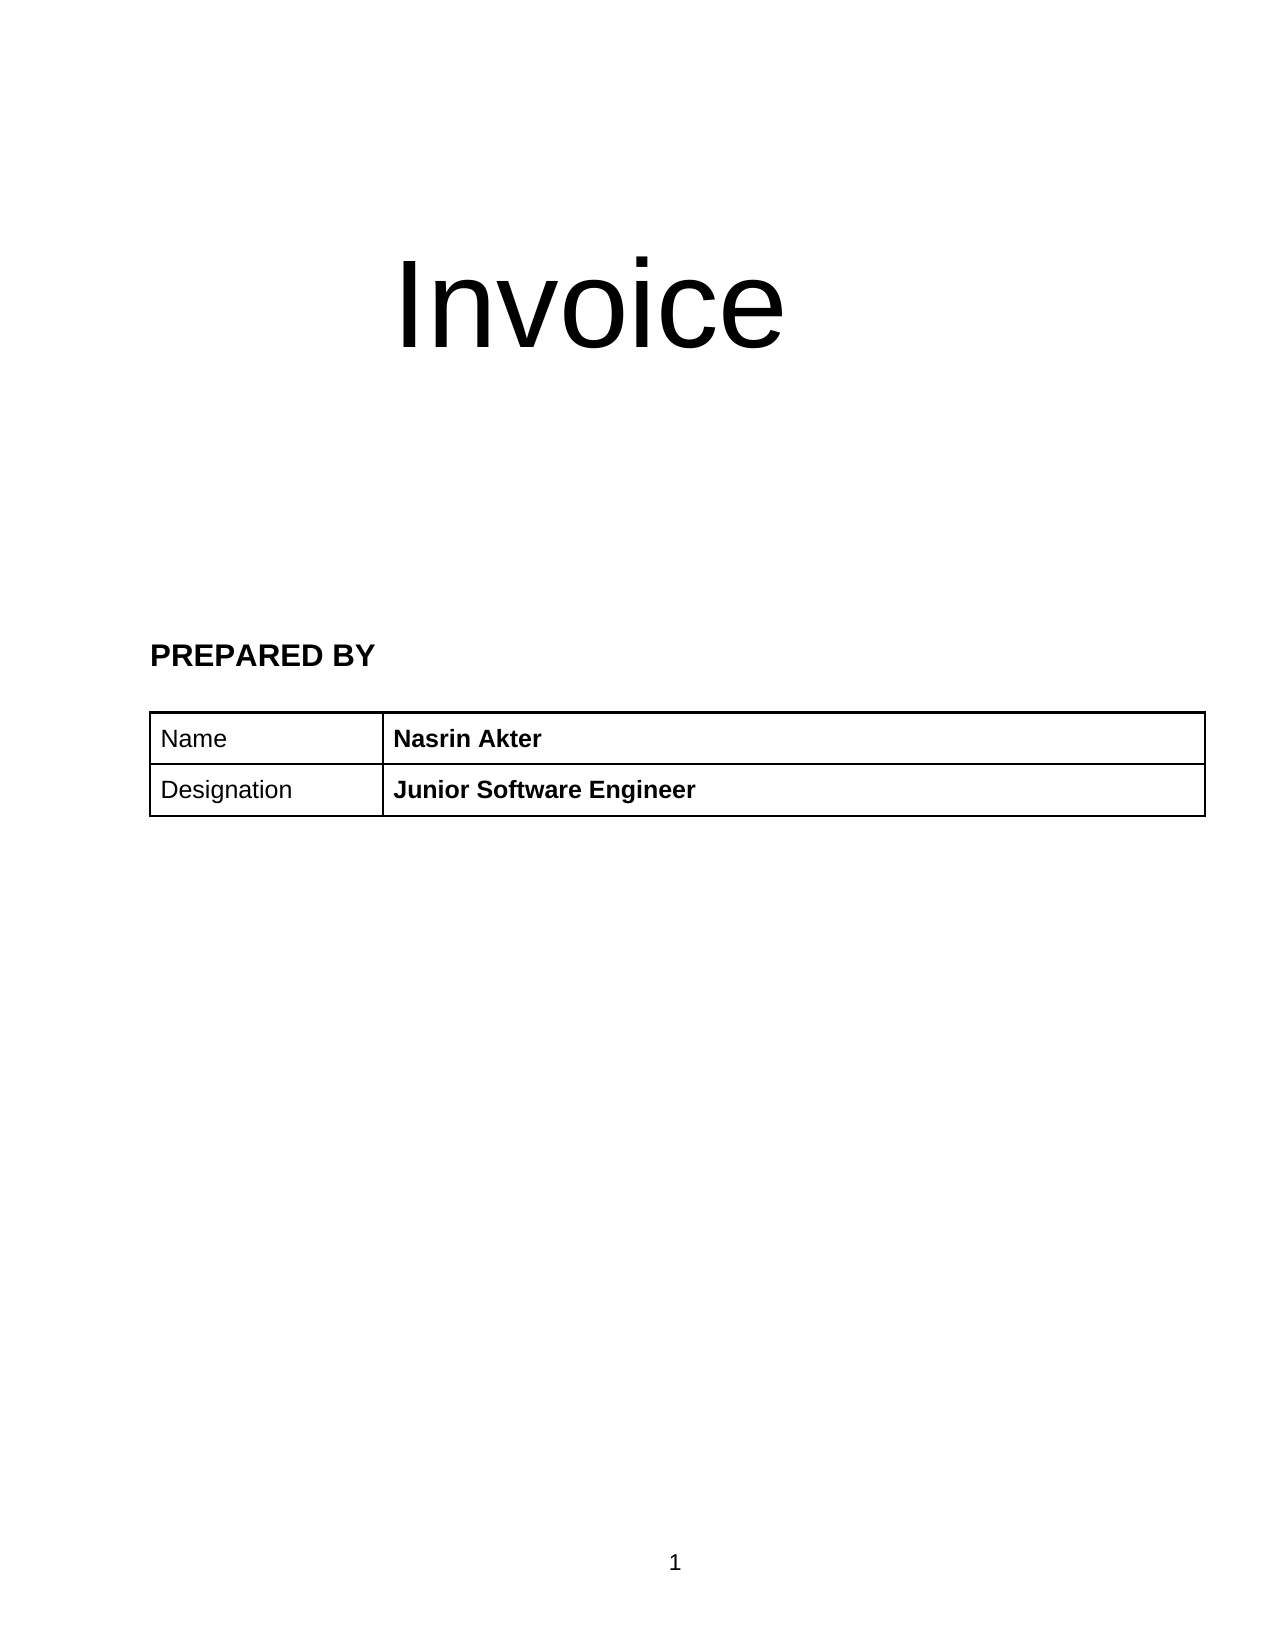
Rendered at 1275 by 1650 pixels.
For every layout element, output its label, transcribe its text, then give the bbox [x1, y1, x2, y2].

table_cell Designation [151, 765, 382, 815]
text Invoice [150, 230, 1200, 374]
table_header Nasrin Akter [384, 714, 1204, 763]
table_header Name [151, 714, 382, 763]
table_cell Junior Software Engineer [384, 765, 1204, 815]
text PREPARED BY [150, 637, 1200, 673]
